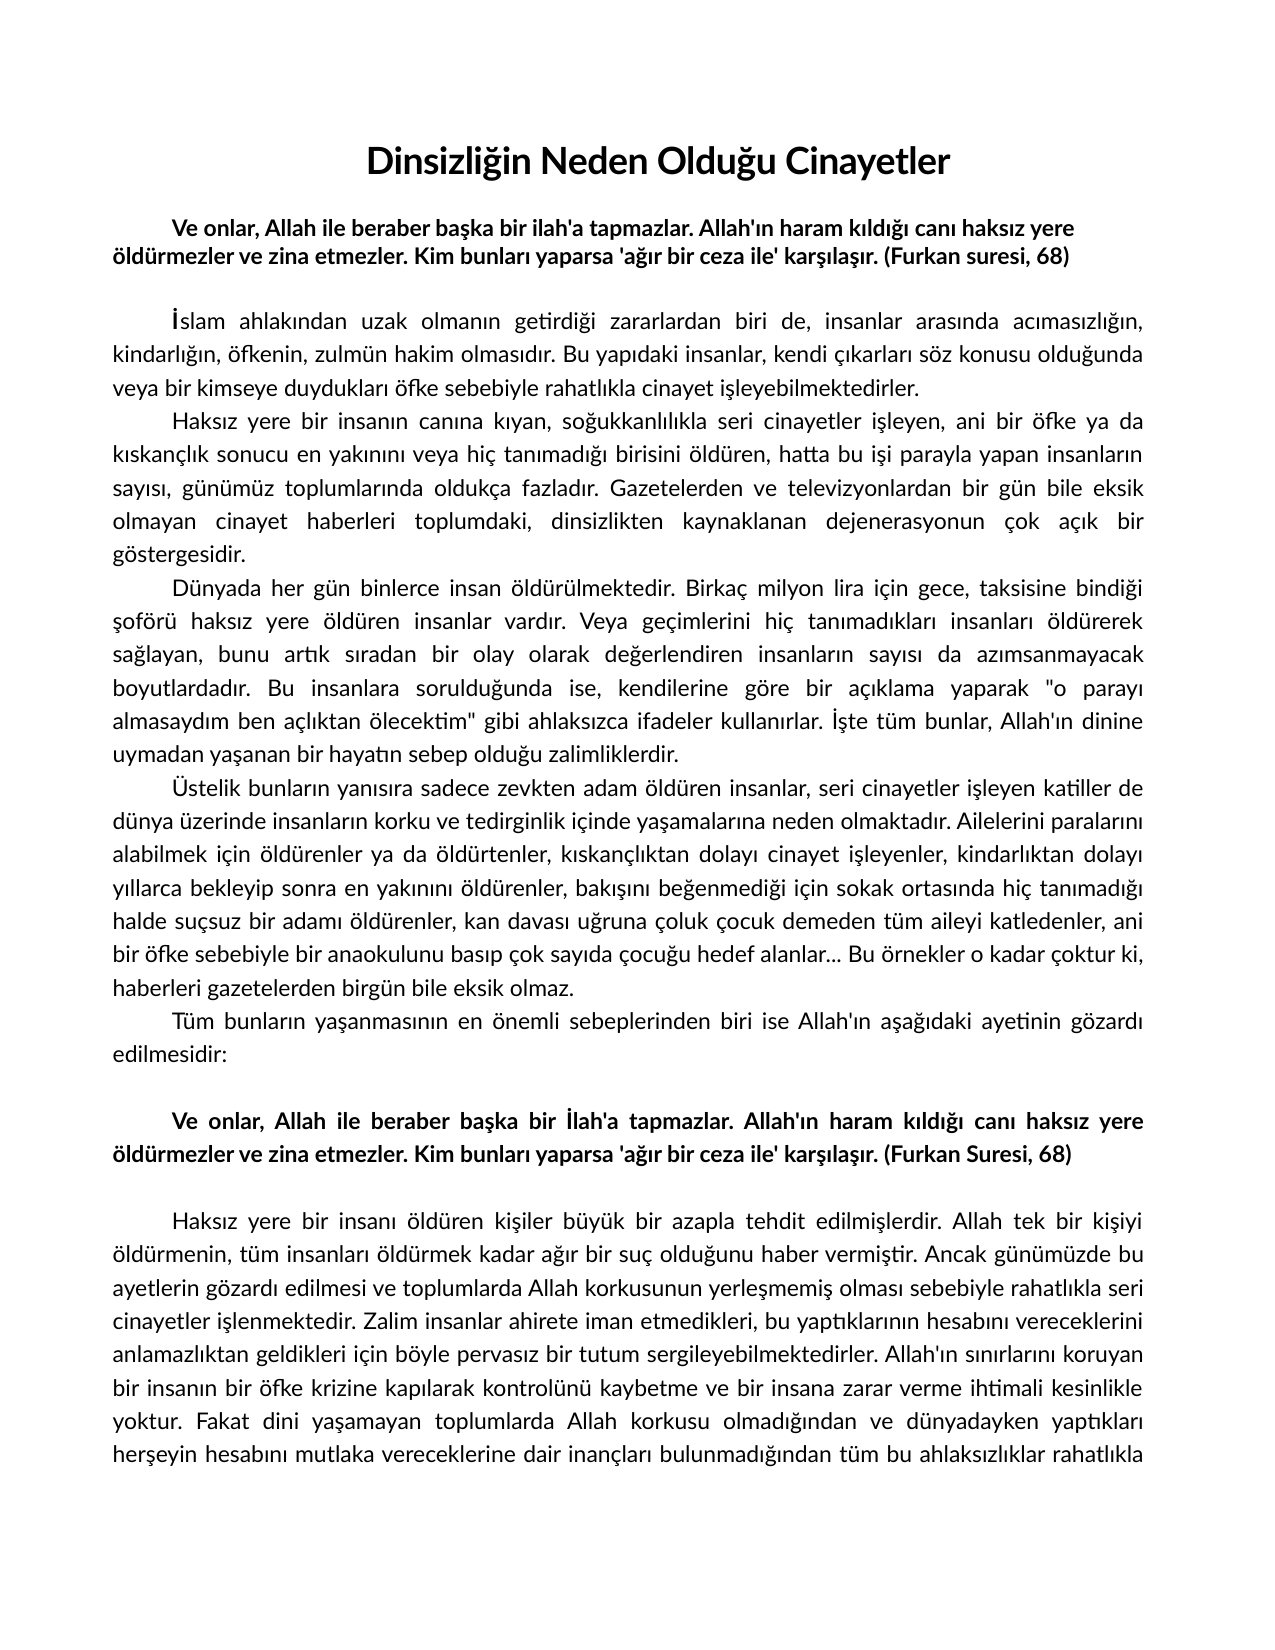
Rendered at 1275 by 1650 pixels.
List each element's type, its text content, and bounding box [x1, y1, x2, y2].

text İslam ahlakından uzak olmanın getirdiği zararlardan biri de, insanlar arasında acımasızlığın, kindarlığın, öfkenin, zulmün hakim olmasıdır. Bu yapıdaki insanlar, kendi çıkarları söz konusu olduğunda veya bir kimseye duydukları öfke sebebiyle rahatlıkla cinayet işleyebilmektedirler. [112, 303, 1145, 403]
text Ve onlar, Allah ile beraber başka bir İlah'a tapmazlar. Allah'ın haram kıldığı canı haksız yere öldürmezler ve zina etmezler. Kim bunları yaparsa 'ağır bir ceza ile' karşılaşır. (Furkan Suresi, 68) [112, 1103, 1145, 1169]
text Üstelik bunların yanısıra sadece zevkten adam öldüren insanlar, seri cinayetler işleyen katiller de dünya üzerinde insanların korku ve tedirginlik içinde yaşamalarına neden olmaktadır. Ailelerini paralarını alabilmek için öldürenler ya da öldürtenler, kıskançlıktan dolayı cinayet işleyenler, kindarlıktan dolayı yıllarca bekleyip sonra en yakınını öldürenler, bakışını beğenmediği için sokak ortasında hiç tanımadığı halde suçsuz bir adamı öldürenler, kan davası uğruna çoluk çocuk demeden tüm aileyi katledenler, ani bir öfke sebebiyle bir anaokulunu basıp çok sayıda çocuğu hedef alanlar... Bu örnekler o kadar çoktur ki, haberleri gazetelerden birgün bile eksik olmaz. [112, 769, 1145, 1003]
text Haksız yere bir insanın canına kıyan, soğukkanlılıkla seri cinayetler işleyen, ani bir öfke ya da kıskançlık sonucu en yakınını veya hiç tanımadığı birisini öldüren, hatta bu işi parayla yapan insanların sayısı, günümüz toplumlarında oldukça fazladır. Gazetelerden ve televizyonlardan bir gün bile eksik olmayan cinayet haberleri toplumdaki, dinsizlikten kaynaklanan dejenerasyonun çok açık bir göstergesidir. [112, 403, 1145, 569]
text Dünyada her gün binlerce insan öldürülmektedir. Birkaç milyon lira için gece, taksisine bindiği şoförü haksız yere öldüren insanlar vardır. Veya geçimlerini hiç tanımadıkları insanları öldürerek sağlayan, bunu artık sıradan bir olay olarak değerlendiren insanların sayısı da azımsanmayacak boyutlardadır. Bu insanlara sorulduğunda ise, kendilerine göre bir açıklama yaparak "o parayı almasaydım ben açlıktan ölecektim" gibi ahlaksızca ifadeler kullanırlar. İşte tüm bunlar, Allah'ın dinine uymadan yaşanan bir hayatın sebep olduğu zalimliklerdir. [112, 569, 1145, 769]
text Dinsizliğin Neden Olduğu Cinayetler [112, 148, 1145, 181]
text Ve onlar, Allah ile beraber başka bir ilah'a tapmazlar. Allah'ın haram kıldığı canı haksız yere öldürmezler ve zina etmezler. Kim bunları yaparsa 'ağır bir ceza ile' karşılaşır. (Furkan suresi, 68) [112, 214, 1162, 269]
text Haksız yere bir insanı öldüren kişiler büyük bir azapla tehdit edilmişlerdir. Allah tek bir kişiyi öldürmenin, tüm insanları öldürmek kadar ağır bir suç olduğunu haber vermiştir. Ancak günümüzde bu ayetlerin gözardı edilmesi ve toplumlarda Allah korkusunun yerleşmemiş olması sebebiyle rahatlıkla seri cinayetler işlenmektedir. Zalim insanlar ahirete iman etmedikleri, bu yaptıklarının hesabını vereceklerini anlamazlıktan geldikleri için böyle pervasız bir tutum sergileyebilmektedirler. Allah'ın sınırlarını koruyan bir insanın bir öfke krizine kapılarak kontrolünü kaybetme ve bir insana zarar verme ihtimali kesinlikle yoktur. Fakat dini yaşamayan toplumlarda Allah korkusu olmadığından ve dünyadayken yaptıkları herşeyin hesabını mutlaka vereceklerine dair inançları bulunmadığından tüm bu ahlaksızlıklar rahatlıkla [112, 1203, 1145, 1469]
text Tüm bunların yaşanmasının en önemli sebeplerinden biri ise Allah'ın aşağıdaki ayetinin gözardı edilmesidir: [112, 1003, 1145, 1069]
